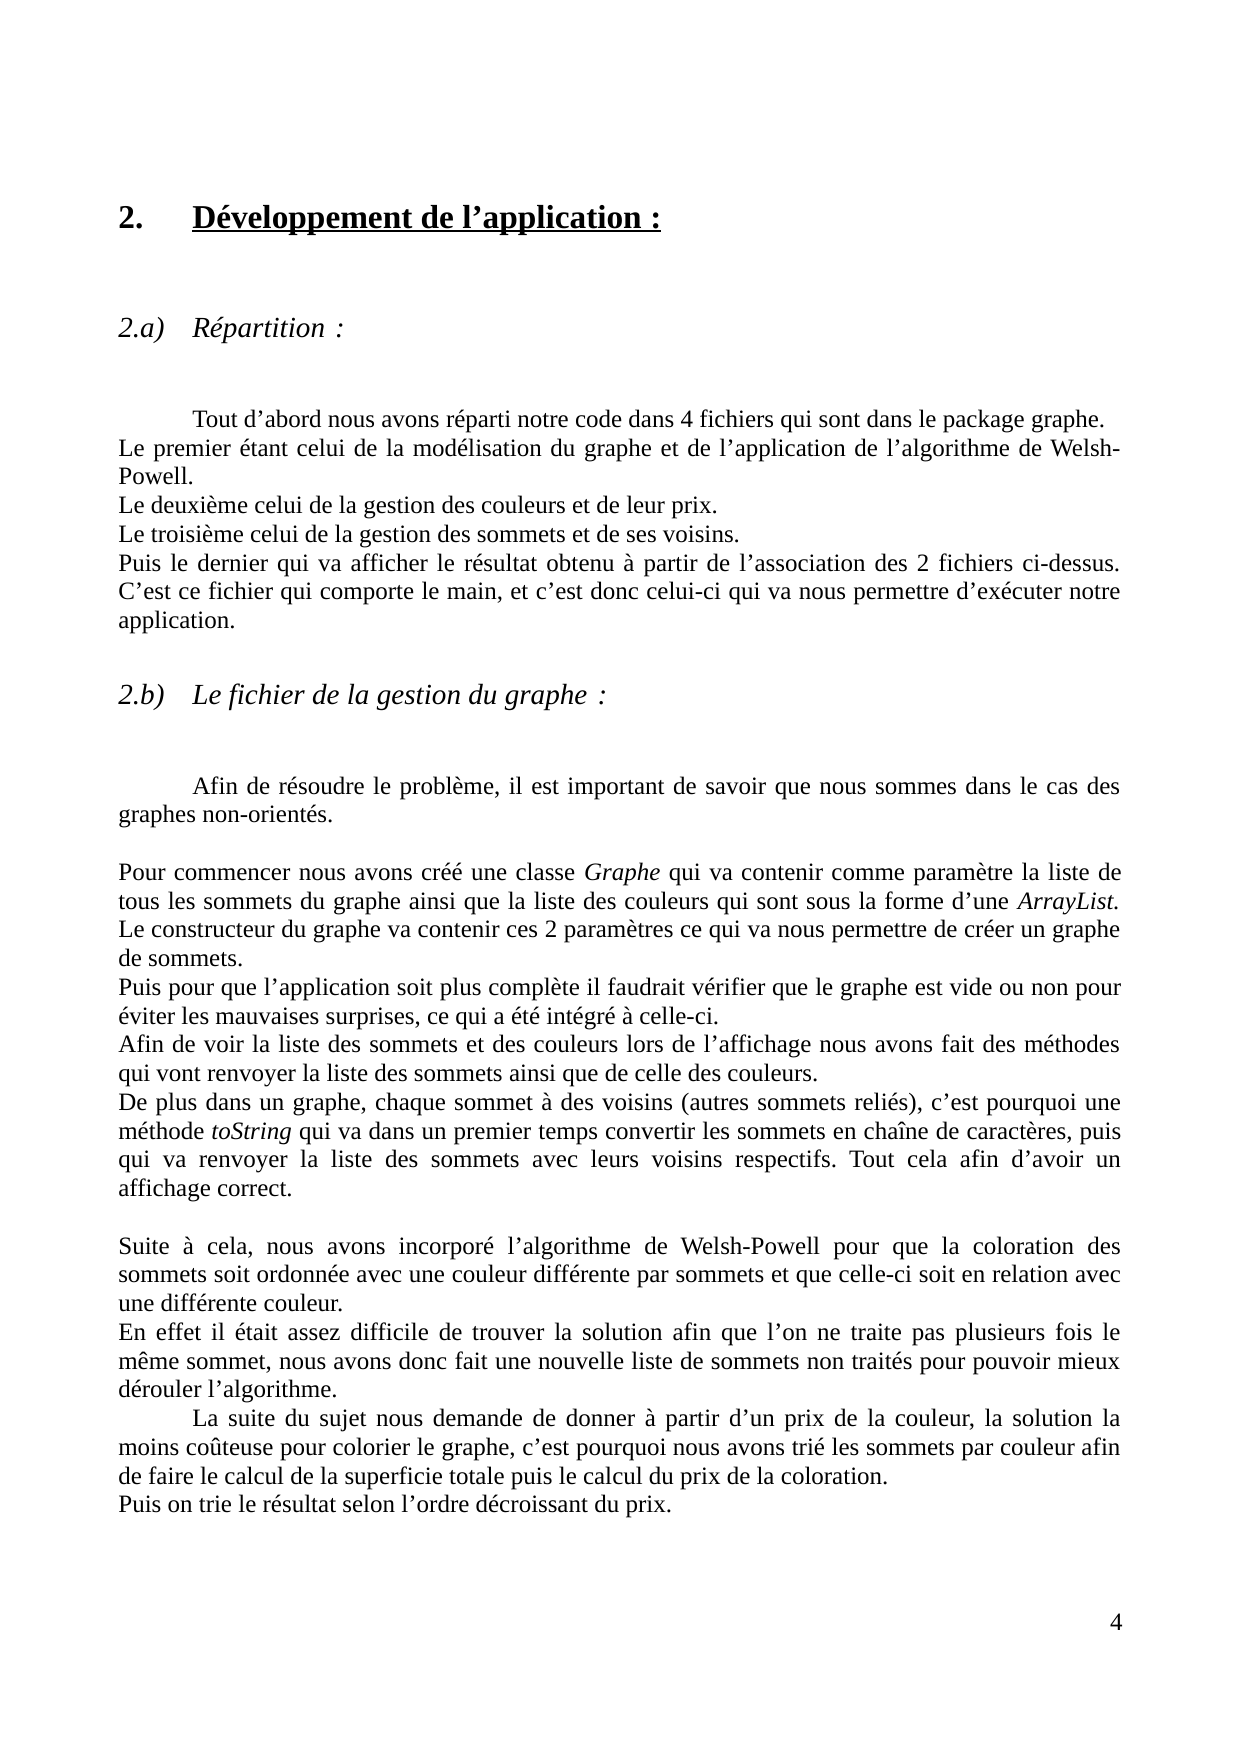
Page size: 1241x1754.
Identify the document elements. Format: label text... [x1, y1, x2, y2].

text Afin de voir la liste des sommets et des couleurs lors de l’affichage nous avons fait des méthodes qui vont renvoyer la liste des sommets ainsi que de celle des couleurs. [118, 1029, 1122, 1087]
text La suite du sujet nous demande de donner à partir d’un prix de la couleur, la solution la moins coûteuse pour colorier le graphe, c’est pourquoi nous avons trié les sommets par couleur afin de faire le calcul de la superficie totale puis le calcul du prix de la coloration. [118, 1403, 1122, 1489]
text Le premier étant celui de la modélisation du graphe et de l’application de l’algorithme de Welsh-Powell. [118, 433, 1122, 490]
text Tout d’abord nous avons réparti notre code dans 4 fichiers qui sont dans le package graphe. [118, 404, 1122, 433]
text Puis on trie le résultat selon l’ordre décroissant du prix. [118, 1489, 1122, 1518]
text Puis pour que l’application soit plus complète il faudrait vérifier que le graphe est vide ou non pour éviter les mauvaises surprises, ce qui a été intégré à celle-ci. [118, 972, 1122, 1029]
text Afin de résoudre le problème, il est important de savoir que nous sommes dans le cas des graphes non-orientés. [118, 771, 1122, 828]
subtitle Le fichier de la gestion du graphe : [118, 677, 1122, 711]
text Puis le dernier qui va afficher le résultat obtenu à partir de l’association des 2 fichiers ci-dessus. C’est ce fichier qui comporte le main, et c’est donc celui-ci qui va nous permettre d’exécuter notre application. [118, 548, 1122, 634]
text Le deuxième celui de la gestion des couleurs et de leur prix. [118, 490, 1122, 519]
text Le troisième celui de la gestion des sommets et de ses voisins. [118, 519, 1122, 548]
subtitle Répartition : [118, 310, 1122, 344]
text De plus dans un graphe, chaque sommet à des voisins (autres sommets reliés), c’est pourquoi une méthode toString qui va dans un premier temps convertir les sommets en chaîne de caractères, puis qui va renvoyer la liste des sommets avec leurs voisins respectifs. Tout cela afin d’avoir un affichage correct. [118, 1087, 1122, 1202]
subtitle Développement de l’application : [118, 197, 1122, 236]
text Suite à cela, nous avons incorporé l’algorithme de Welsh-Powell pour que la coloration des sommets soit ordonnée avec une couleur différente par sommets et que celle-ci soit en relation avec une différente couleur. [118, 1231, 1122, 1317]
text Pour commencer nous avons créé une classe Graphe qui va contenir comme paramètre la liste de tous les sommets du graphe ainsi que la liste des couleurs qui sont sous la forme d’une ArrayList. Le constructeur du graphe va contenir ces 2 paramètres ce qui va nous permettre de créer un graphe de sommets. [118, 857, 1122, 972]
text En effet il était assez difficile de trouver la solution afin que l’on ne traite pas plusieurs fois le même sommet, nous avons donc fait une nouvelle liste de sommets non traités pour pouvoir mieux dérouler l’algorithme. [118, 1317, 1122, 1403]
